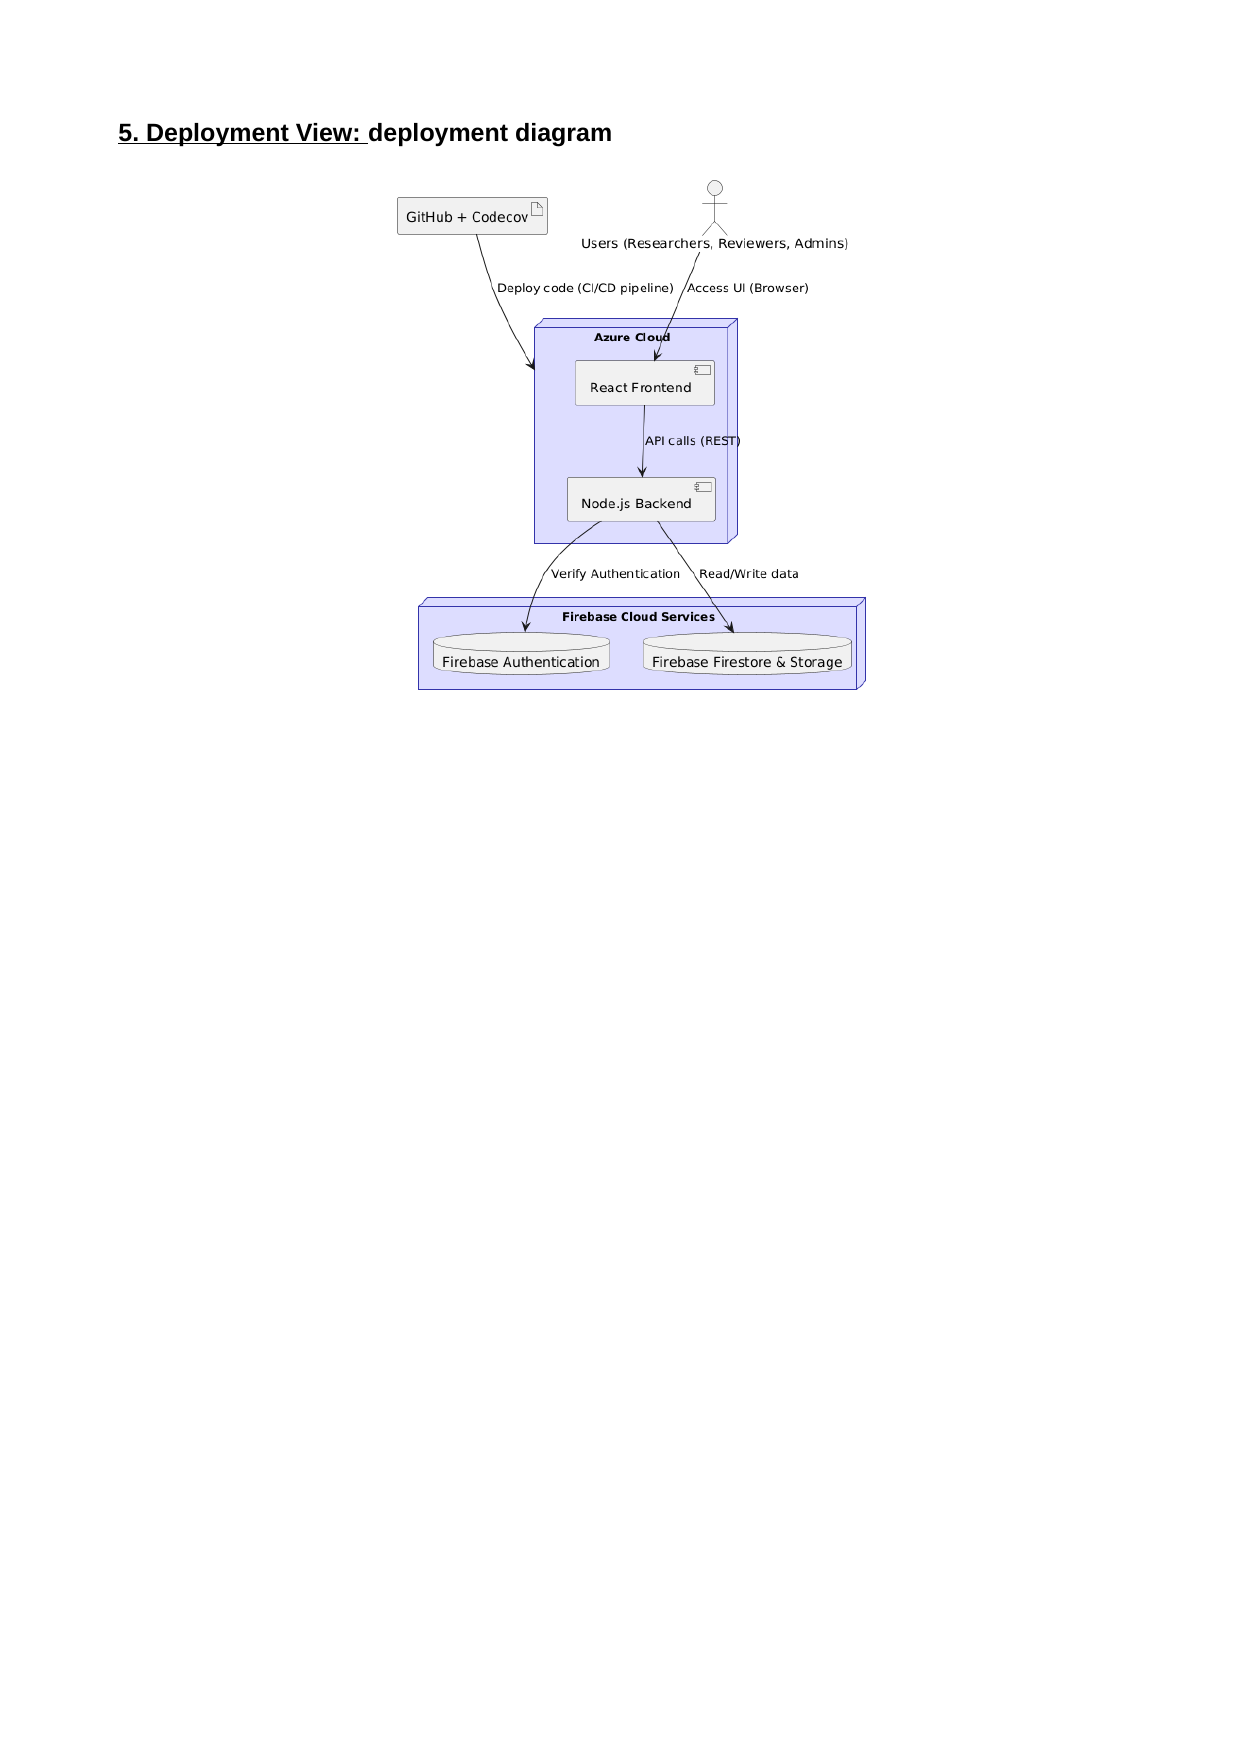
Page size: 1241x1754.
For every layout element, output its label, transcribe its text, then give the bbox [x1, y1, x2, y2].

text 5. Deployment View: deployment diagram [118, 118, 1122, 147]
picture [390, 174, 880, 704]
